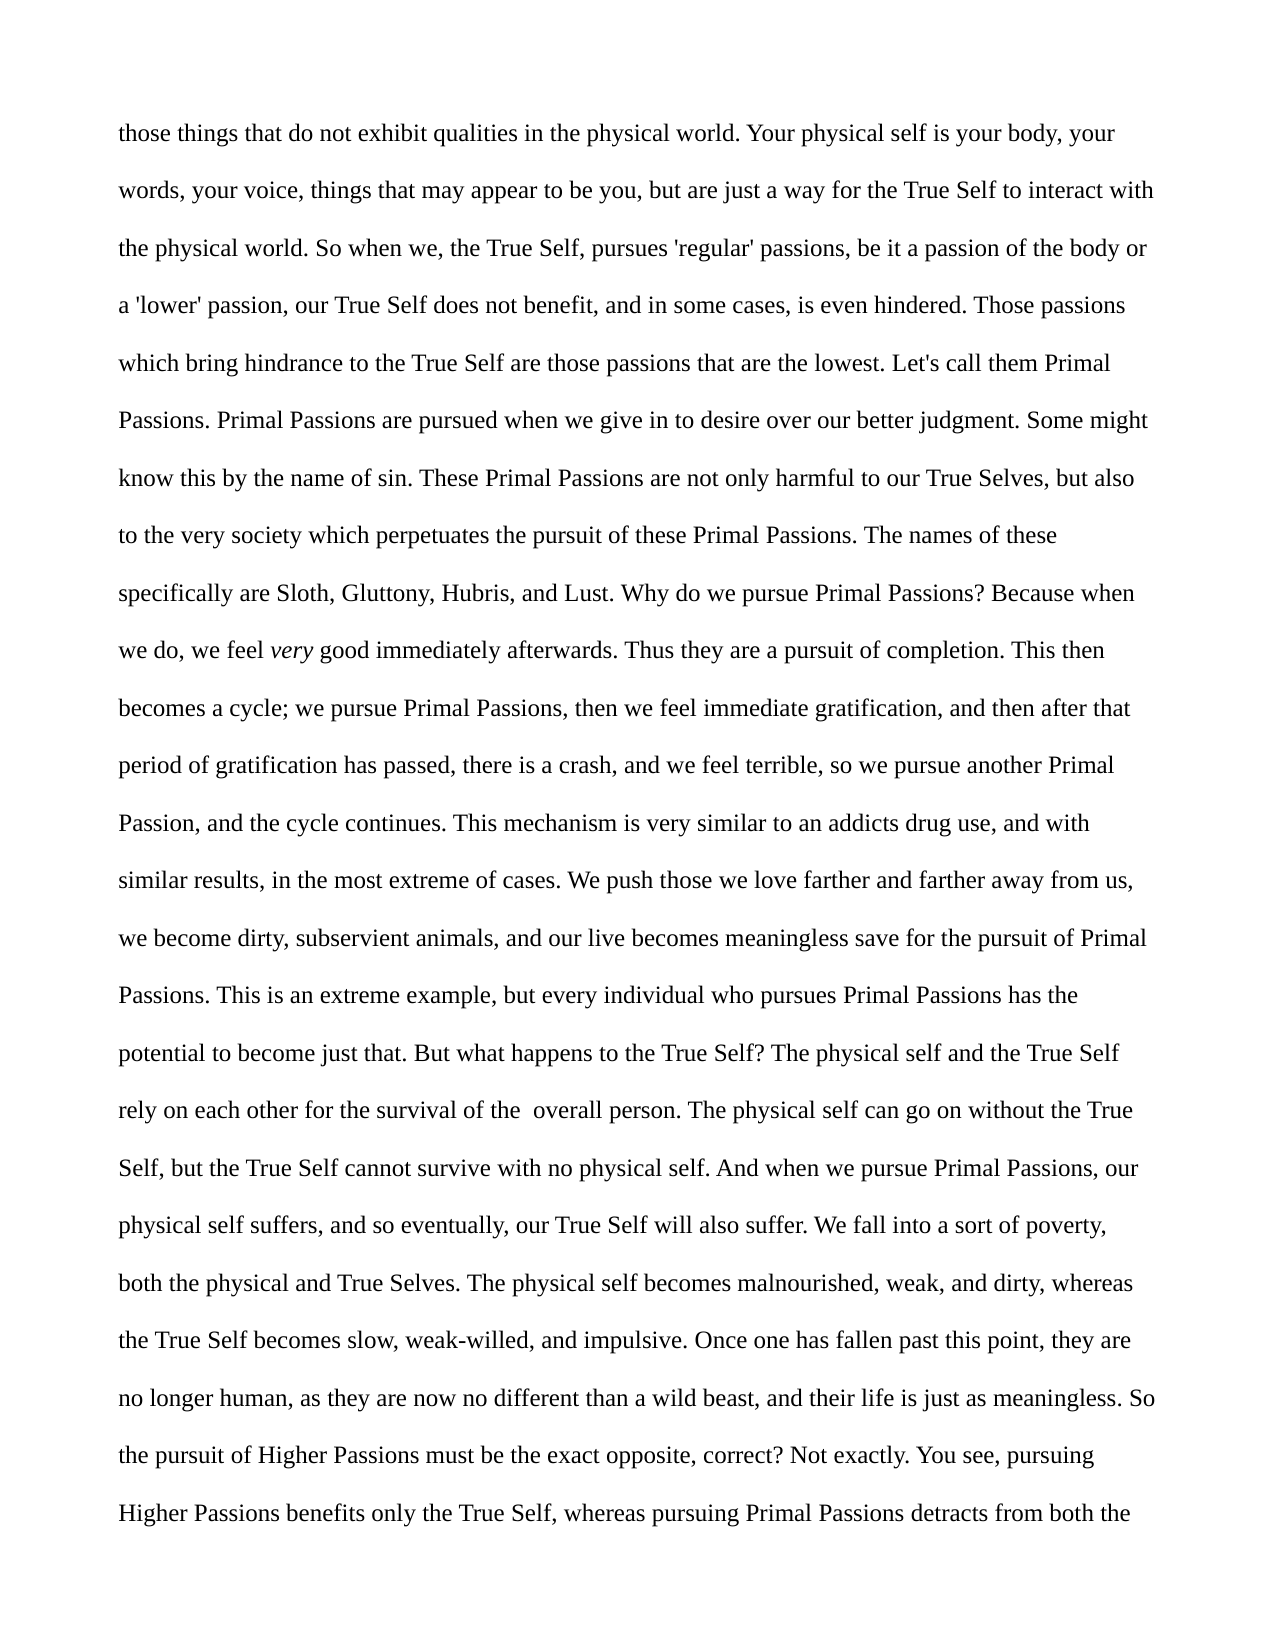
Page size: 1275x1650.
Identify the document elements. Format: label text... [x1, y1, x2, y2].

text those things that do not exhibit qualities in the physical world. Your physical self is your body, your words, your voice, things that may appear to be you, but are just a way for the True Self to interact with the physical world. So when we, the True Self, pursues 'regular' passions, be it a passion of the body or a 'lower' passion, our True Self does not benefit, and in some cases, is even hindered. Those passions which bring hindrance to the True Self are those passions that are the lowest. Let's call them Primal Passions. Primal Passions are pursued when we give in to desire over our better judgment. Some might know this by the name of sin. These Primal Passions are not only harmful to our True Selves, but also to the very society which perpetuates the pursuit of these Primal Passions. The names of these specifically are Sloth, Gluttony, Hubris, and Lust. Why do we pursue Primal Passions? Because when we do, we feel very good immediately afterwards. Thus they are a pursuit of completion. This then becomes a cycle; we pursue Primal Passions, then we feel immediate gratification, and then after that period of gratification has passed, there is a crash, and we feel terrible, so we pursue another Primal Passion, and the cycle continues. This mechanism is very similar to an addicts drug use, and with similar results, in the most extreme of cases. We push those we love farther and farther away from us, we become dirty, subservient animals, and our live becomes meaningless save for the pursuit of Primal Passions. This is an extreme example, but every individual who pursues Primal Passions has the potential to become just that. But what happens to the True Self? The physical self and the True Self rely on each other for the survival of the overall person. The physical self can go on without the True Self, but the True Self cannot survive with no physical self. And when we pursue Primal Passions, our physical self suffers, and so eventually, our True Self will also suffer. We fall into a sort of poverty, both the physical and True Selves. The physical self becomes malnourished, weak, and dirty, whereas the True Self becomes slow, weak-willed, and impulsive. Once one has fallen past this point, they are no longer human, as they are now no different than a wild beast, and their life is just as meaningless. So the pursuit of Higher Passions must be the exact opposite, correct? Not exactly. You see, pursuing Higher Passions benefits only the True Self, whereas pursuing Primal Passions detracts from both the [118, 118, 1157, 1527]
